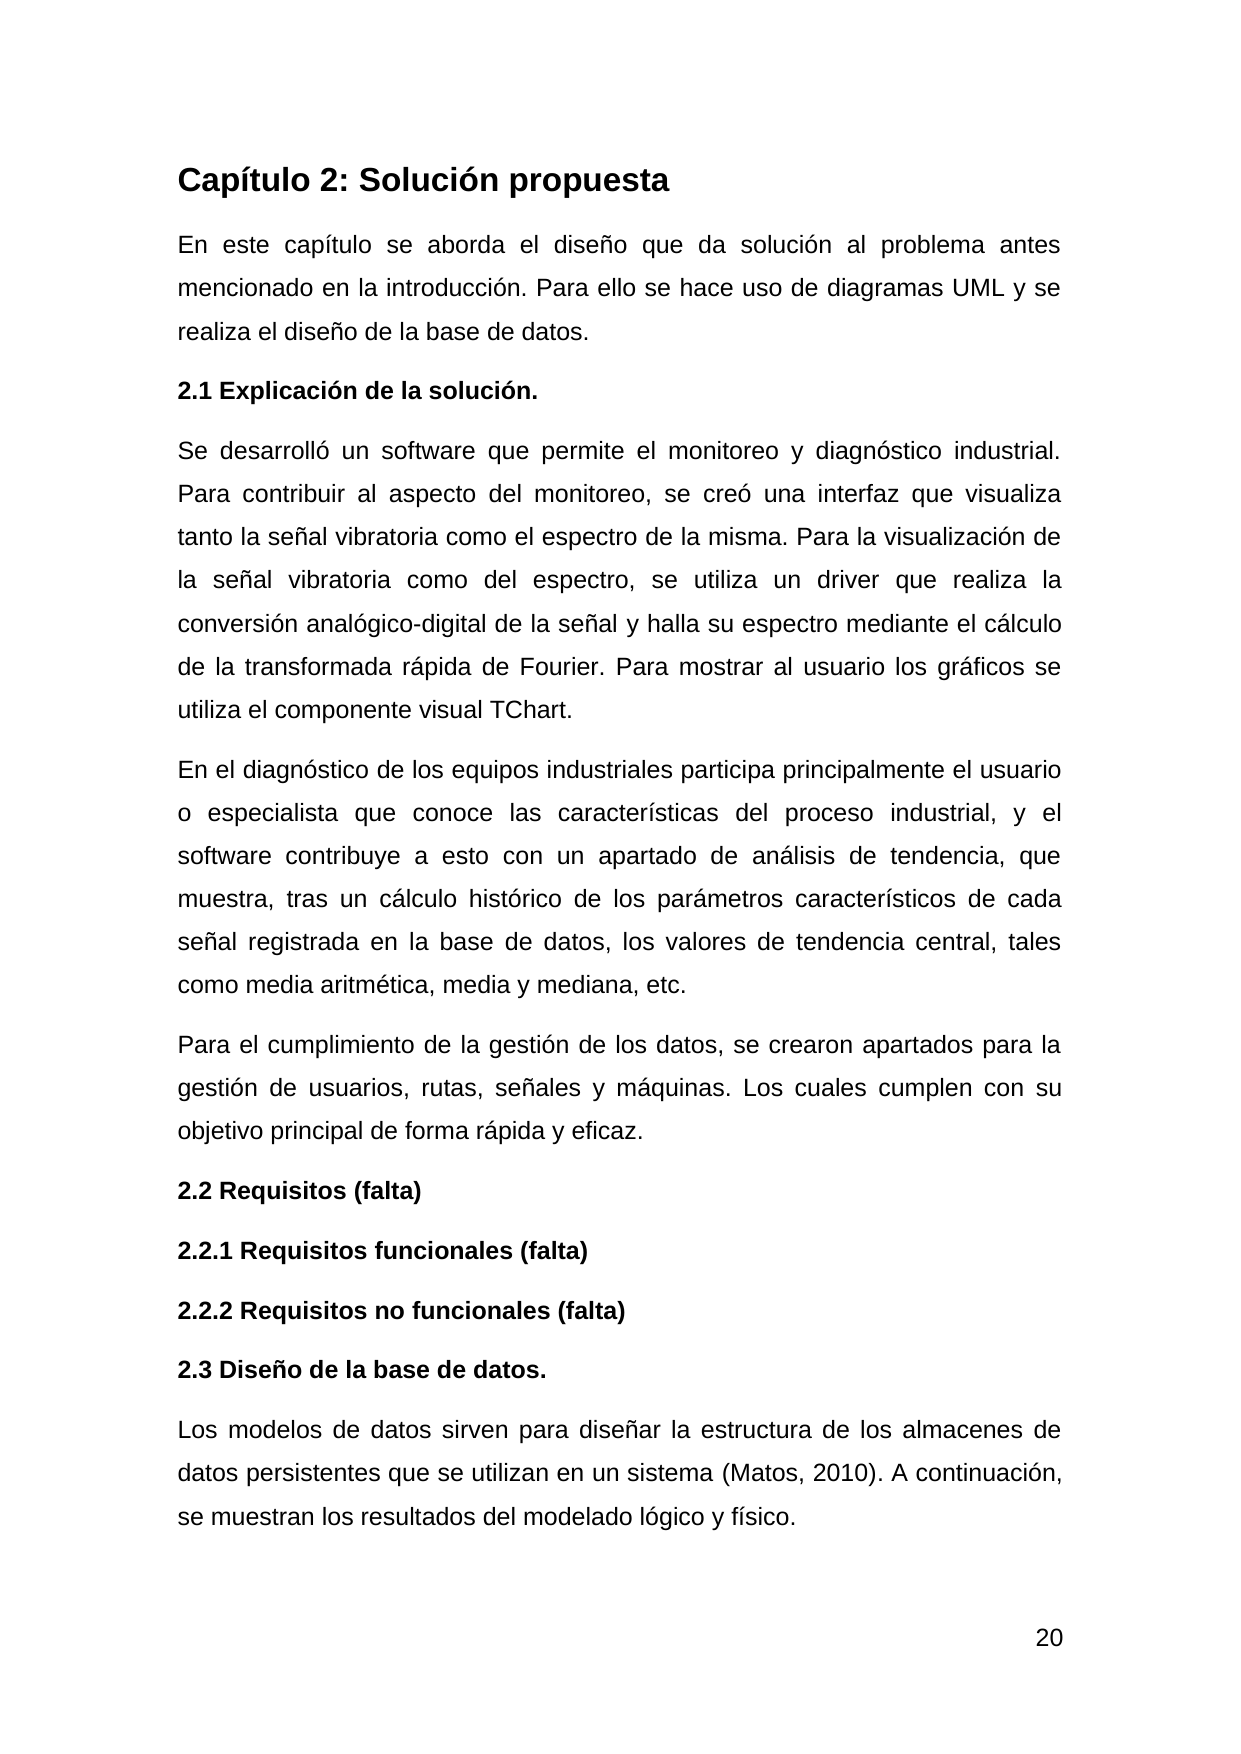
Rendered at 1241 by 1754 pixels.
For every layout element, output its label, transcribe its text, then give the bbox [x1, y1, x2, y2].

subtitle 2.2.1 Requisitos funcionales (falta) [177, 1236, 1063, 1265]
text Se desarrolló un software que permite el monitoreo y diagnóstico industrial. Para contribuir al aspecto del monitoreo, se creó una interfaz que visualiza tanto la señal vibratoria como el espectro de la misma. Para la visualización de la señal vibratoria como del espectro, se utiliza un driver que realiza la conversión analógico-digital de la señal y halla su espectro mediante el cálculo de la transformada rápida de Fourier. Para mostrar al usuario los gráficos se utiliza el componente visual TChart. [177, 436, 1063, 724]
subtitle Capítulo 2: Solución propuesta [177, 160, 1063, 199]
text En este capítulo se aborda el diseño que da solución al problema antes mencionado en la introducción. Para ello se hace uso de diagramas UML y se realiza el diseño de la base de datos. [177, 230, 1063, 345]
subtitle 2.2 Requisitos (falta) [177, 1176, 1063, 1205]
text Para el cumplimiento de la gestión de los datos, se crearon apartados para la gestión de usuarios, rutas, señales y máquinas. Los cuales cumplen con su objetivo principal de forma rápida y eficaz. [177, 1030, 1063, 1145]
subtitle 2.3 Diseño de la base de datos. [177, 1356, 1063, 1384]
subtitle 2.2.2 Requisitos no funcionales (falta) [177, 1296, 1063, 1324]
list Los modelos de datos sirven para diseñar la estructura de los almacenes de datos persistentes que se utilizan en un sistema (Matos, 2010). A continuación, se muestran los resultados del modelado lógico y físico. [177, 1415, 1063, 1530]
text En el diagnóstico de los equipos industriales participa principalmente el usuario o especialista que conoce las características del proceso industrial, y el software contribuye a esto con un apartado de análisis de tendencia, que muestra, tras un cálculo histórico de los parámetros característicos de cada señal registrada en la base de datos, los valores de tendencia central, tales como media aritmética, media y mediana, etc. [177, 755, 1063, 999]
subtitle 2.1 Explicación de la solución. [177, 376, 1063, 405]
